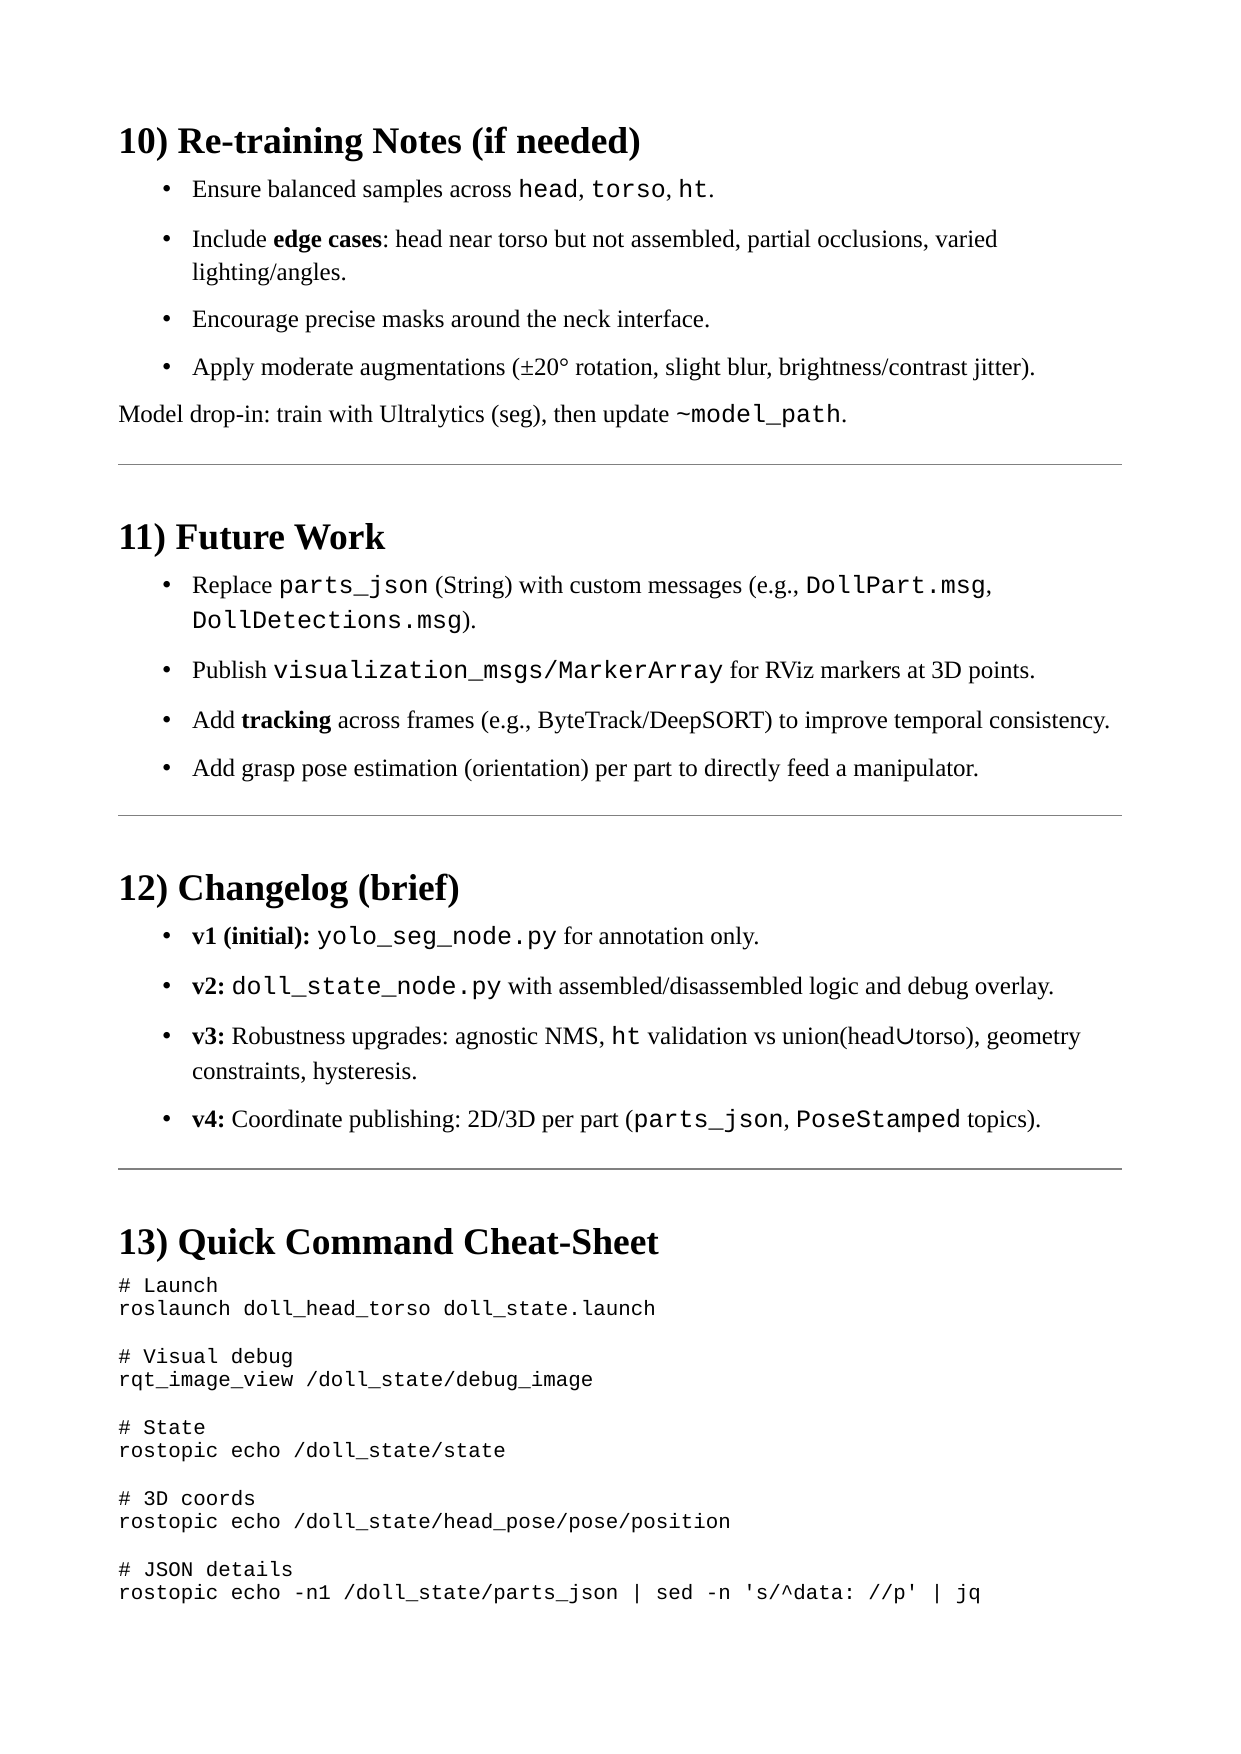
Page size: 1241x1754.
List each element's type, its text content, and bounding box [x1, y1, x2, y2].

list Publish visualization_msgs/MarkerArray for RViz markers at 3D points. [162, 655, 1122, 686]
list v4: Coordinate publishing: 2D/3D per part (parts_json, PoseStamped topics). [162, 1104, 1122, 1135]
text roslaunch doll_head_torso doll_state.launch [118, 1298, 1122, 1322]
subtitle 11) Future Work [118, 515, 1122, 558]
text Model drop‑in: train with Ultralytics (seg), then update ~model_path. [118, 399, 1122, 430]
list Apply moderate augmentations (±20° rotation, slight blur, brightness/contrast jitter). [162, 352, 1122, 381]
list v2: doll_state_node.py with assembled/disassembled logic and debug overlay. [162, 971, 1122, 1002]
text # State [118, 1417, 1122, 1440]
text # Visual debug [118, 1346, 1122, 1369]
list Encourage precise masks around the neck interface. [162, 304, 1122, 333]
text rostopic echo /doll_state/head_pose/pose/position [118, 1511, 1122, 1535]
subtitle 12) Changelog (brief) [118, 866, 1122, 909]
list Add grasp pose estimation (orientation) per part to directly feed a manipulator. [162, 753, 1122, 782]
list v1 (initial): yolo_seg_node.py for annotation only. [162, 921, 1122, 952]
list Ensure balanced samples across head, torso, ht. [162, 174, 1122, 204]
text # JSON details [118, 1558, 1122, 1582]
text rostopic echo /doll_state/state [118, 1440, 1122, 1464]
text # Launch [118, 1275, 1122, 1298]
list v3: Robustness upgrades: agnostic NMS, ht validation vs union(head∪torso), geometry constraints, hysteresis. [162, 1021, 1122, 1085]
list Include edge cases: head near torso but not assembled, partial occlusions, varied lighting/angles. [162, 224, 1122, 286]
text rostopic echo -n1 /doll_state/parts_json | sed -n 's/^data: //p' | jq [118, 1582, 1122, 1606]
text rqt_image_view /doll_state/debug_image [118, 1369, 1122, 1393]
list Add tracking across frames (e.g., ByteTrack/DeepSORT) to improve temporal consistency. [162, 705, 1122, 734]
subtitle 10) Re‑training Notes (if needed) [118, 118, 1122, 161]
list Replace parts_json (String) with custom messages (e.g., DollPart.msg, DollDetections.msg). [162, 570, 1122, 636]
subtitle 13) Quick Command Cheat‑Sheet [118, 1219, 1122, 1262]
text # 3D coords [118, 1488, 1122, 1511]
